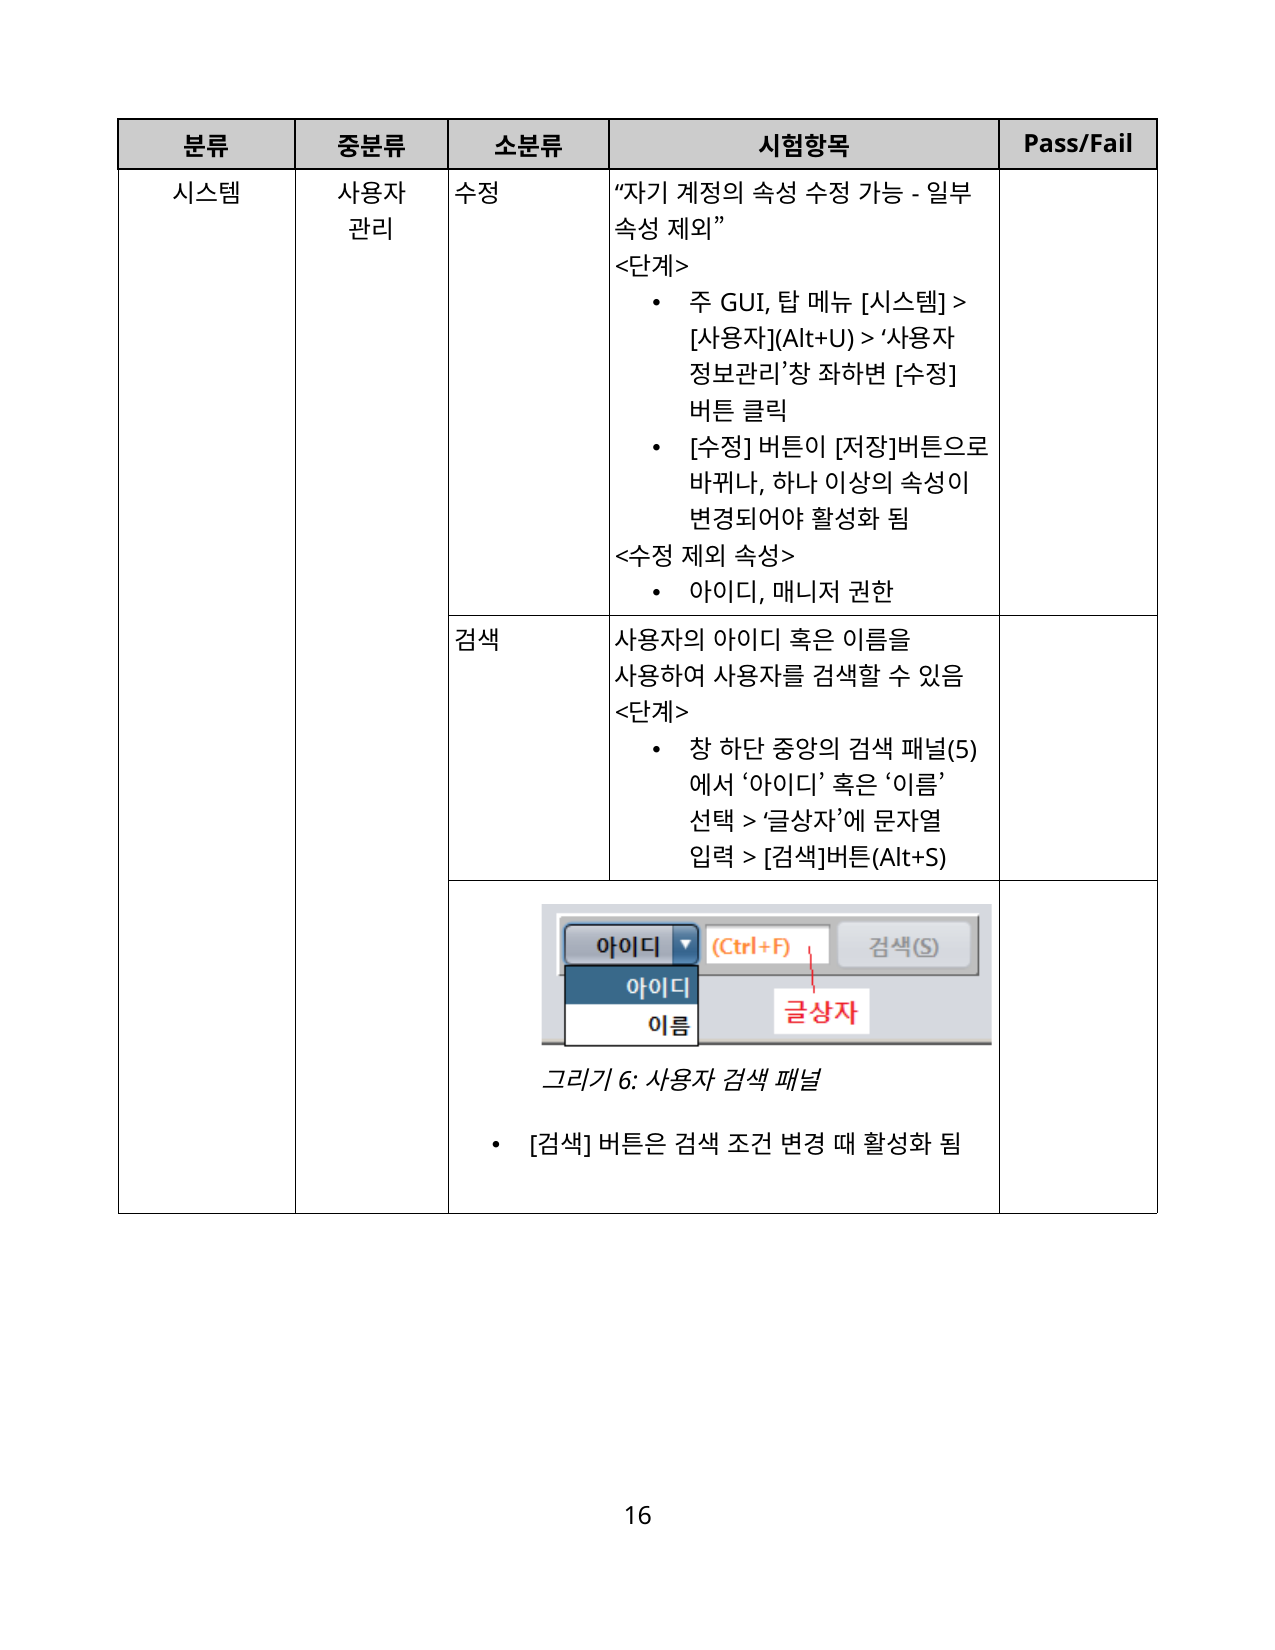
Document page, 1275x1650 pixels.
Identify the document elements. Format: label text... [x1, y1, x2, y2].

table_cell 수정 [449, 170, 609, 614]
table_header 중분류 [296, 120, 447, 168]
table_cell 사용자의 아이디 혹은 이름을 사용하여 사용자를 검색할 수 있음 <단계> 창 하단 중앙의 검색 패널(그리기 5)에서 ‘아이디’ 혹은 ‘이름’ 선택 > ‘글상자’에 문자열 입력 > [검색]버튼(Alt+S) [610, 616, 999, 880]
table_cell [1000, 170, 1157, 614]
table_header 소분류 [449, 120, 608, 168]
table_header 시험항목 [610, 120, 998, 168]
table_cell 사용자 관리 [296, 170, 448, 1213]
picture [541, 904, 992, 1061]
table_cell 검색 [449, 616, 609, 880]
table_cell 시스템 [119, 170, 295, 1213]
table_header 분류 [119, 120, 294, 168]
table_cell “자기 계정의 속성 수정 가능 - 일부 속성 제외” <단계> 주 GUI, 탑 메뉴 [시스템] > [사용자](Alt+U) > ‘사용자 정보관리’창 좌하변 [수정] 버튼 클릭 [수정] 버튼이 [저장]버튼으로 바뀌나, 하나 이상의 속성이 변경되어야 활성화 됨 <수정 제외 속성> 아이디, 매니저 권한 [610, 170, 999, 614]
table_cell [1000, 616, 1157, 880]
table_cell [검색] 버튼은 검색 조건 변경 때 활성화 됨 [449, 881, 999, 1213]
table_cell [1000, 881, 1157, 1213]
table_header Pass/Fail [1000, 120, 1156, 168]
